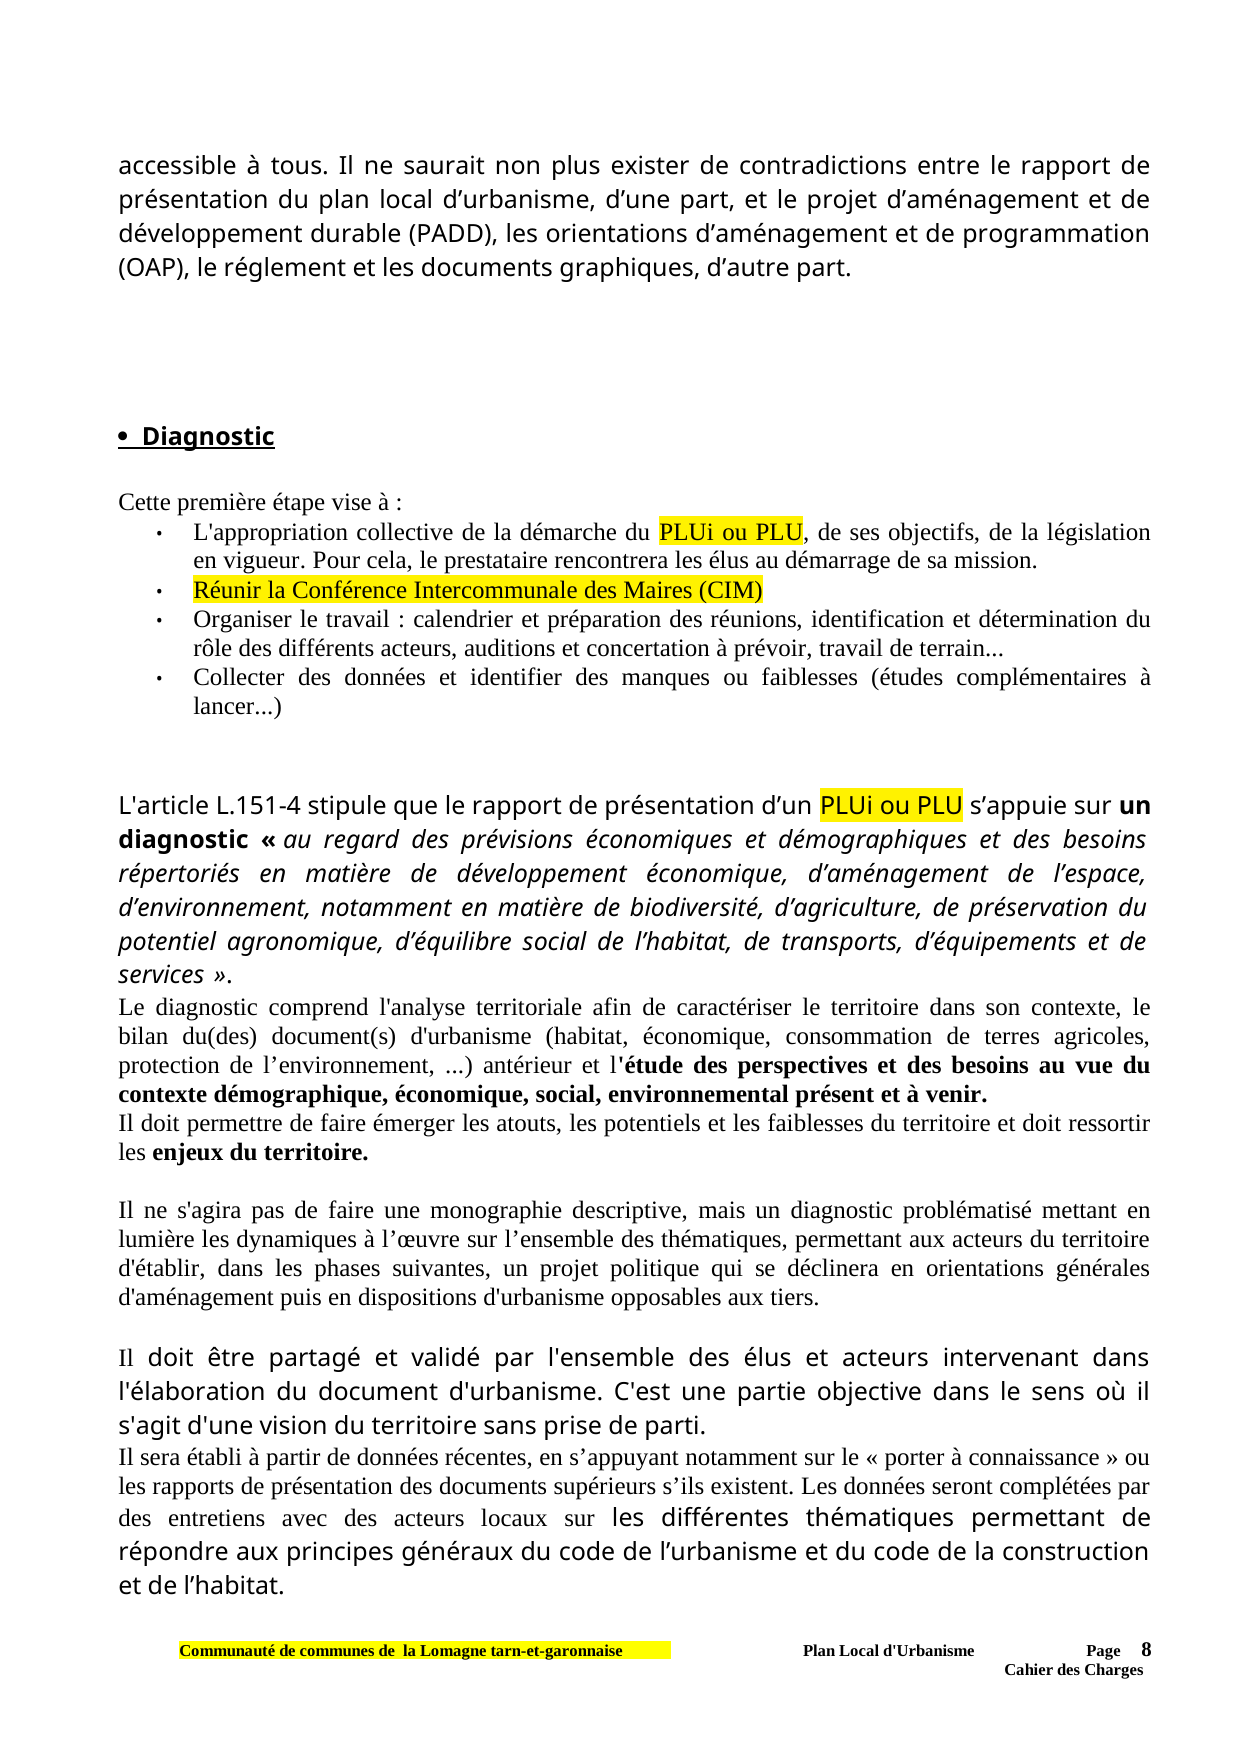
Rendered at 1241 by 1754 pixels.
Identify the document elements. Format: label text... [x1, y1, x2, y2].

text accessible à tous. Il ne saurait non plus exister de contradictions entre le rapport de présentation du plan local d’urbanisme, d’une part, et le projet d’aménagement et de développement durable (PADD), les orientations d’aménagement et de programmation (OAP), le réglement et les documents graphiques, d’autre part. [118, 148, 1152, 283]
text Il doit être partagé et validé par l'ensemble des élus et acteurs intervenant dans l'élaboration du document d'urbanisme. C'est une partie objective dans le sens où il s'agit d'une vision du territoire sans prise de parti. [118, 1340, 1152, 1442]
text L'article L.151-4 stipule que le rapport de présentation d’un PLUi ou PLU s’appuie sur un diagnostic « au regard des prévisions économiques et démographiques et des besoins répertoriés en matière de développement économique, d’aménagement de l’espace, d’environnement, notamment en matière de biodiversité, d’agriculture, de préservation du potentiel agronomique, d’équilibre social de l’habitat, de transports, d’équipements et de services ». [118, 788, 1152, 991]
text Cette première étape vise à : [118, 487, 1152, 516]
list Réunir la Conférence Intercommunale des Maires (CIM) [156, 574, 1152, 603]
text · Diagnostic [118, 419, 1152, 453]
list Collecter des données et identifier des manques ou faiblesses (études complémentaires à lancer...) [156, 662, 1152, 720]
text Le diagnostic comprend l'analyse territoriale afin de caractériser le territoire dans son contexte, le bilan du(des) document(s) d'urbanisme (habitat, économique, consommation de terres agricoles, protection de l’environnement, ...) antérieur et l'étude des perspectives et des besoins au vue du contexte démographique, économique, social, environnemental présent et à venir. [118, 991, 1152, 1108]
text Il doit permettre de faire émerger les atouts, les potentiels et les faiblesses du territoire et doit ressortir les enjeux du territoire. [118, 1108, 1152, 1166]
list L'appropriation collective de la démarche du PLUi ou PLU, de ses objectifs, de la législation en vigueur. Pour cela, le prestataire rencontrera les élus au démarrage de sa mission. [156, 516, 1152, 574]
text Il sera établi à partir de données récentes, en s’appuyant notamment sur le « porter à connaissance » ou les rapports de présentation des documents supérieurs s’ils existent. Les données seront complétées par des entretiens avec des acteurs locaux sur les différentes thématiques permettant de répondre aux principes généraux du code de l’urbanisme et du code de la construction et de l’habitat. [118, 1442, 1152, 1602]
list Organiser le travail : calendrier et préparation des réunions, identification et détermination du rôle des différents acteurs, auditions et concertation à prévoir, travail de terrain... [156, 603, 1152, 662]
text Il ne s'agira pas de faire une monographie descriptive, mais un diagnostic problématisé mettant en lumière les dynamiques à l’œuvre sur l’ensemble des thématiques, permettant aux acteurs du territoire d'établir, dans les phases suivantes, un projet politique qui se déclinera en orientations générales d'aménagement puis en dispositions d'urbanisme opposables aux tiers. [118, 1195, 1152, 1311]
